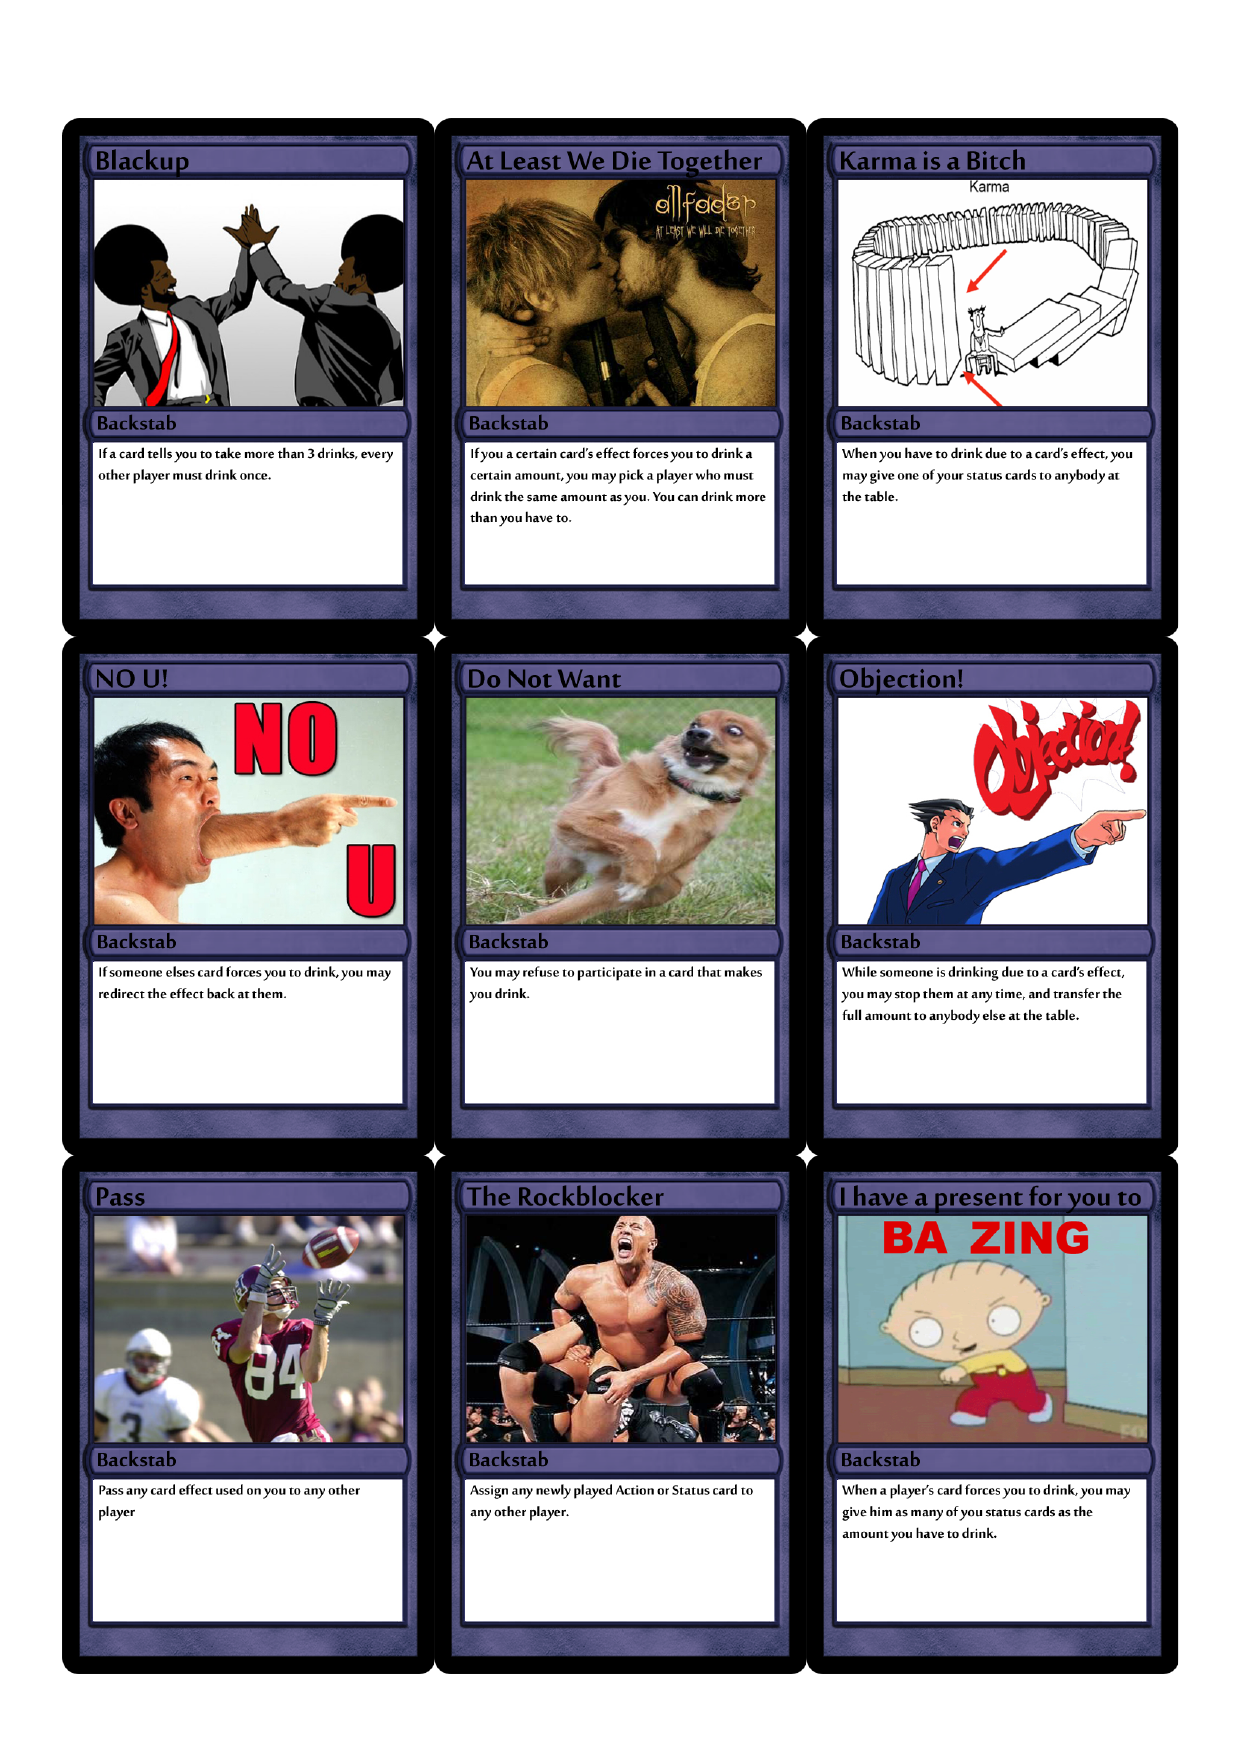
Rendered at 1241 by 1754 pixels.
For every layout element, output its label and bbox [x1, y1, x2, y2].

picture [62, 118, 1179, 1674]
